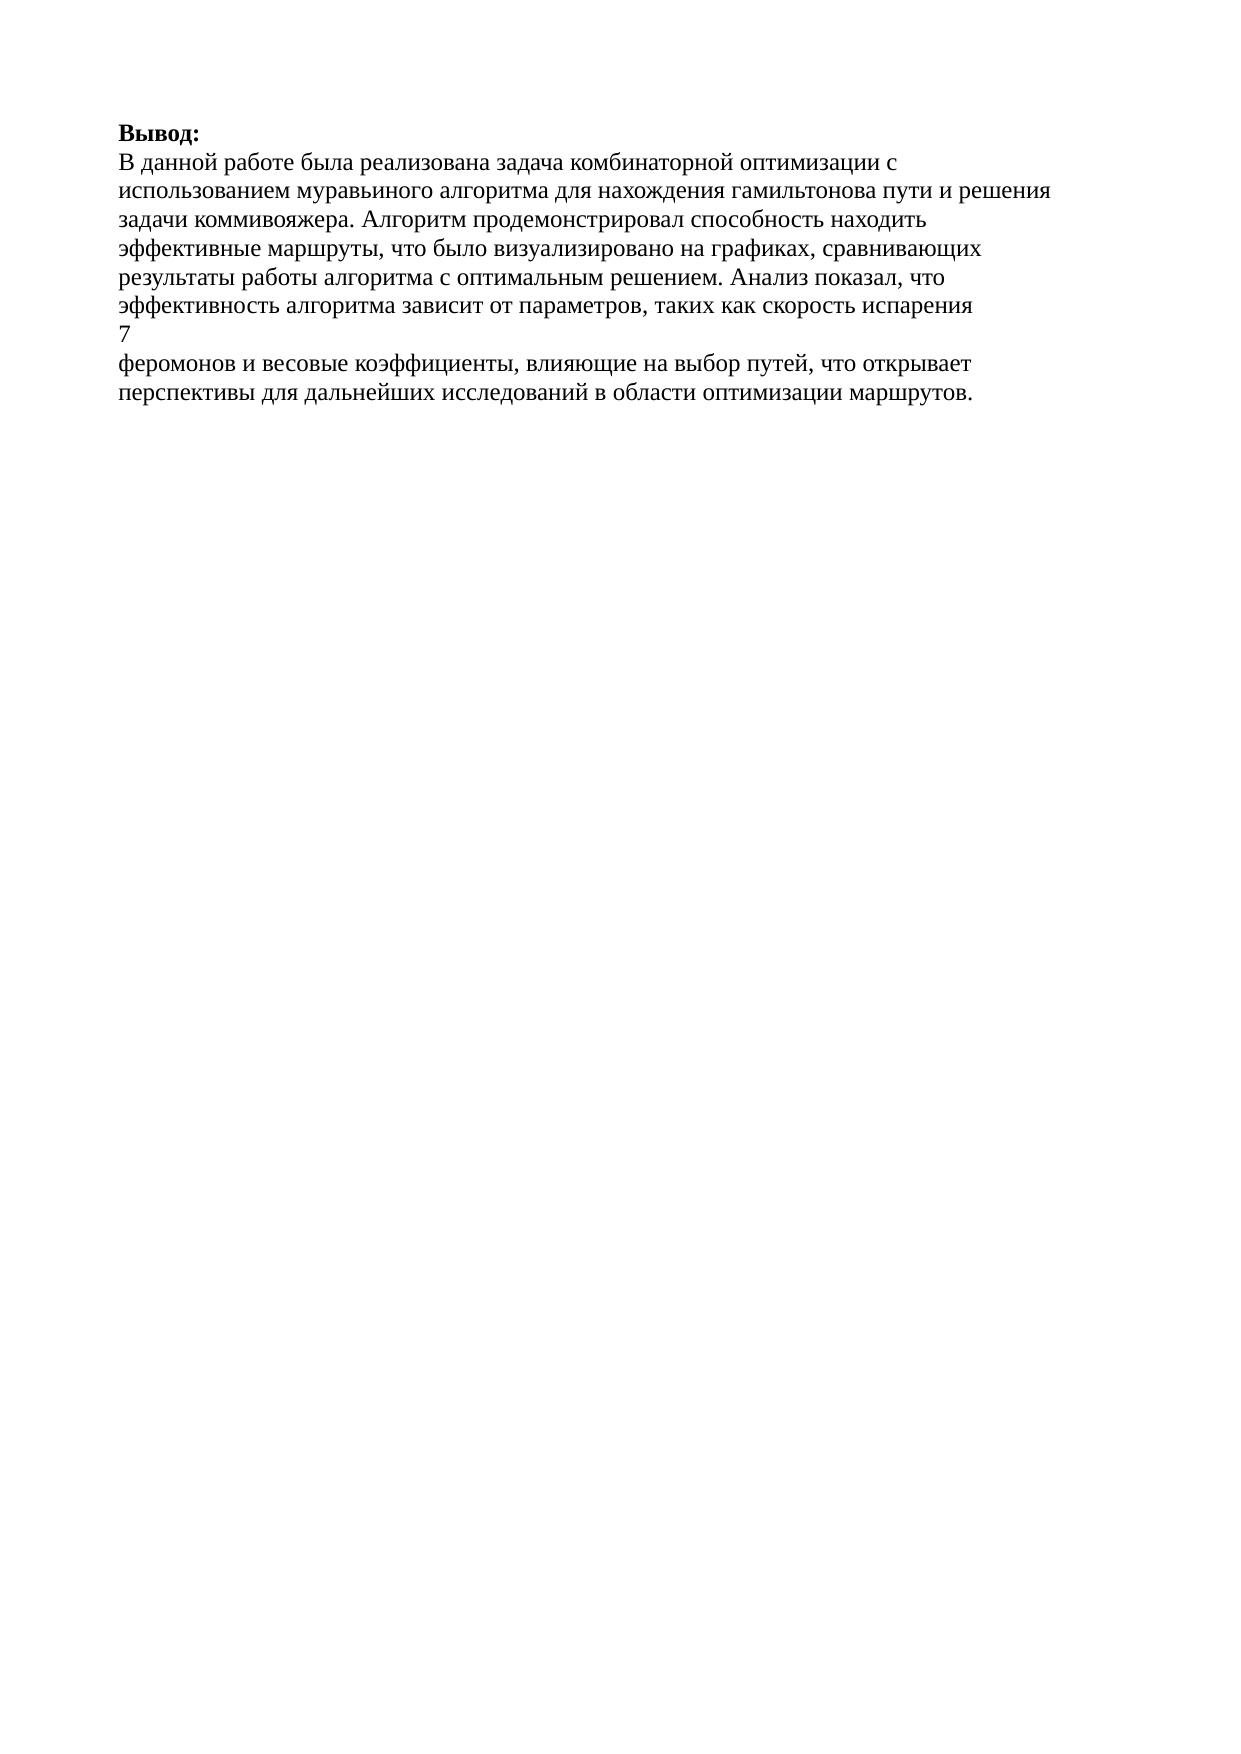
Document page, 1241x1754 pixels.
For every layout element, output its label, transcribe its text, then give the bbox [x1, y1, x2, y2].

text задачи коммивояжера. Алгоритм продемонстрировал способность находить [118, 204, 1122, 233]
text результаты работы алгоритма с оптимальным решением. Анализ показал, что [118, 262, 1122, 291]
text Вывод: [118, 118, 1122, 147]
text В данной работе была реализована задача комбинаторной оптимизации с [118, 147, 1122, 176]
text эффективность алгоритма зависит от параметров, таких как скорость испарения [118, 291, 1122, 319]
text использованием муравьиного алгоритма для нахождения гамильтонова пути и решения [118, 176, 1122, 204]
text 7 [118, 319, 1122, 348]
text перспективы для дальнейших исследований в области оптимизации маршрутов. [118, 377, 1122, 406]
text эффективные маршруты, что было визуализировано на графиках, сравнивающих [118, 233, 1122, 262]
text феромонов и весовые коэффициенты, влияющие на выбор путей, что открывает [118, 348, 1122, 377]
